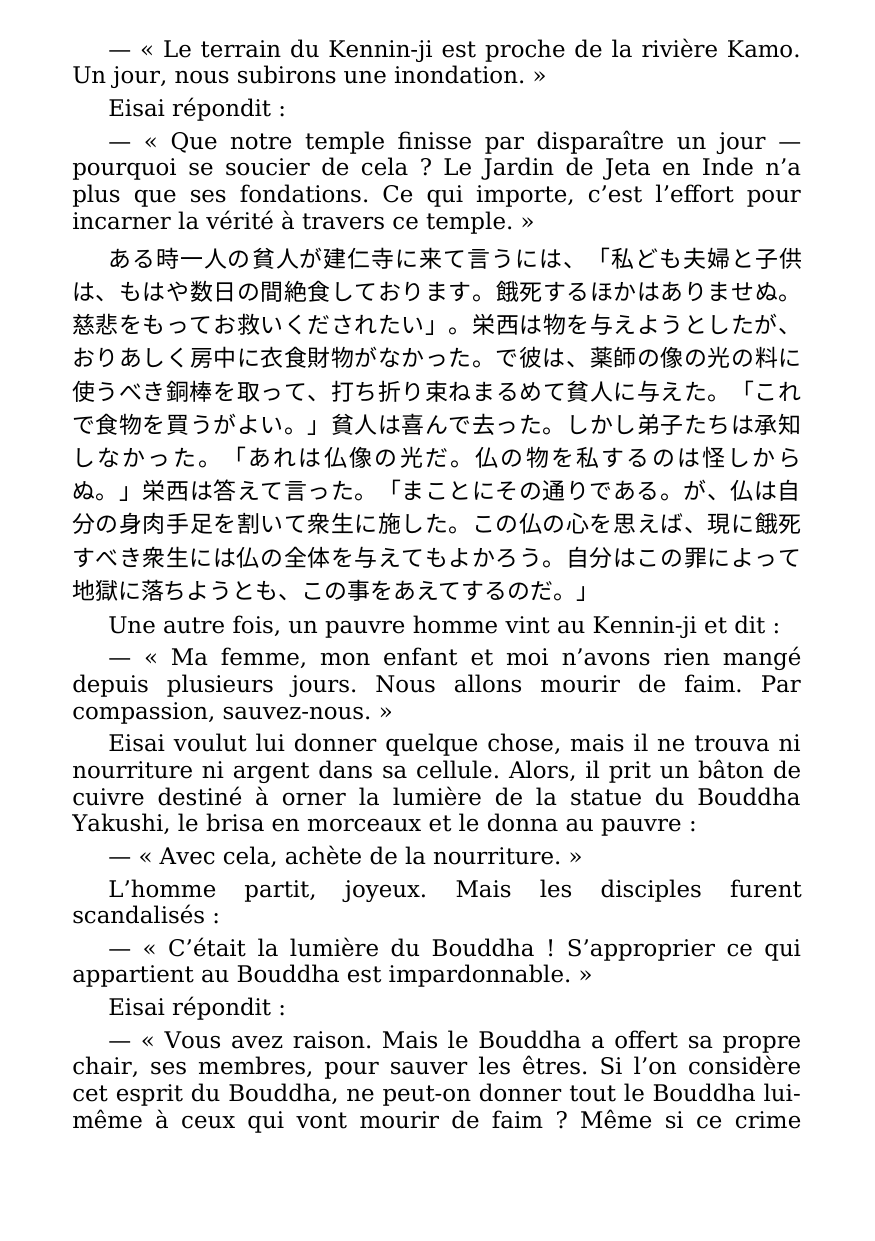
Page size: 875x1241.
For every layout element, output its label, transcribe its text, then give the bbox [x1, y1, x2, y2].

text L’homme partit, joyeux. Mais les disciples furent scandalisés : [72, 876, 802, 929]
text — « Ma femme, mon enfant et moi n’avons rien mangé depuis plusieurs jours. Nous allons mourir de faim. Par compassion, sauvez-nous. » [72, 644, 802, 724]
text — « Que notre temple finisse par disparaître un jour — pourquoi se soucier de cela ? Le Jardin de Jeta en Inde n’a plus que ses fondations. Ce qui importe, c’est l’effort pour incarner la vérité à travers ce temple. » [72, 128, 802, 234]
text — « C’était la lumière du Bouddha ! S’approprier ce qui appartient au Bouddha est impardonnable. » [72, 935, 802, 988]
text — « Vous avez raison. Mais le Bouddha a offert sa propre chair, ses membres, pour sauver les êtres. Si l’on considère cet esprit du Bouddha, ne peut-on donner tout le Bouddha lui-même à ceux qui vont mourir de faim ? Même si ce crime [72, 1027, 802, 1133]
text Eisai voulut lui donner quelque chose, mais il ne trouva ni nourriture ni argent dans sa cellule. Alors, il prit un bâton de cuivre destiné à orner la lumière de la statue du Bouddha Yakushi, le brisa en morceaux et le donna au pauvre : [72, 731, 802, 837]
text — « Le terrain du Kennin-ji est proche de la rivière Kamo. Un jour, nous subirons une inondation. » [72, 36, 802, 89]
text — « Avec cela, achète de la nourriture. » [72, 843, 802, 870]
text Eisai répondit : [72, 95, 802, 122]
text Une autre fois, un pauvre homme vint au Kennin-ji et dit : [72, 612, 802, 639]
text Eisai répondit : [72, 994, 802, 1021]
text ある時一人の貧人が建仁寺に来て言うには、「私ども夫婦と子供は、もはや数日の間絶食しております。餓死するほかはありませぬ。慈悲をもってお救いくだされたい」。栄西は物を与えようとしたが、おりあしく房中に衣食財物がなかった。で彼は、薬師の像の光の料に使うべき銅棒を取って、打ち折り束ねまるめて貧人に与えた。「これで食物を買うがよい。」貧人は喜んで去った。しかし弟子たちは承知しなかった。「あれは仏像の光だ。仏の物を私するのは怪しからぬ。」栄西は答えて言った。「まことにその通りである。が、仏は自分の身肉手足を割いて衆生に施した。この仏の心を思えば、現に餓死すべき衆生には仏の全体を与えてもよかろう。自分はこの罪によって地獄に落ちようとも、この事をあえてするのだ。」 [72, 241, 802, 606]
